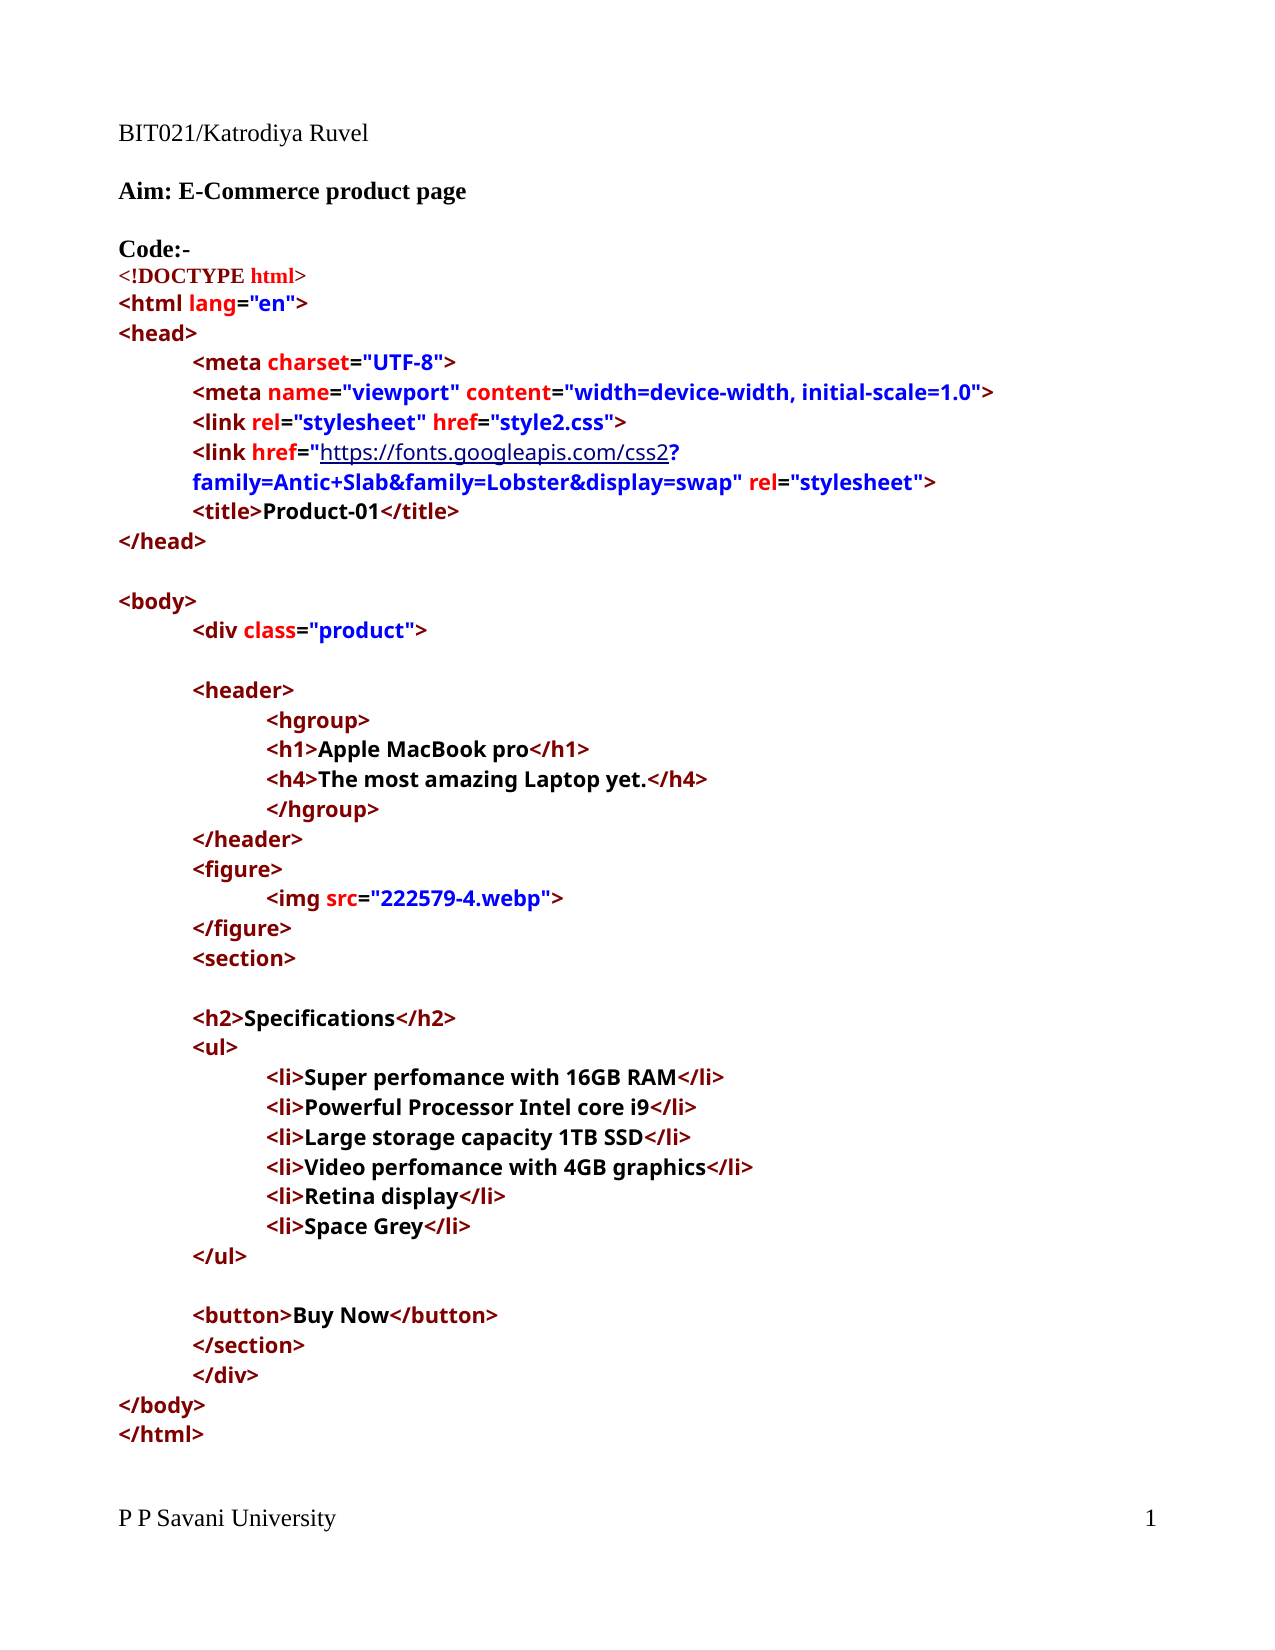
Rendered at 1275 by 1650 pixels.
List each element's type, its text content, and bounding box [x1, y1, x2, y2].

text </body> [118, 1390, 1157, 1419]
text <title>Product-01</title> [118, 496, 1157, 526]
text </head> [118, 526, 1157, 556]
text <div class="product"> [118, 615, 1157, 645]
text </figure> [118, 913, 1157, 943]
text </ul> [118, 1241, 1157, 1271]
text </html> [118, 1419, 1157, 1449]
text <h4>The most amazing Laptop yet.</h4> [118, 764, 1157, 794]
text <li>Super perfomance with 16GB RAM</li> [118, 1062, 1157, 1092]
text <button>Buy Now</button> [118, 1300, 1157, 1330]
text </header> [118, 824, 1157, 854]
text <li>Space Grey</li> [118, 1211, 1157, 1241]
text <html lang="en"> [118, 288, 1157, 318]
text <li>Large storage capacity 1TB SSD</li> [118, 1122, 1157, 1151]
text <link rel="stylesheet" href="style2.css"> [118, 407, 1157, 437]
text </section> [118, 1330, 1157, 1360]
text <hgroup> [118, 705, 1157, 734]
text <body> [118, 586, 1157, 615]
text <h1>Apple MacBook pro</h1> [118, 734, 1157, 764]
text <header> [118, 675, 1157, 705]
text <ul> [118, 1032, 1157, 1062]
text </hgroup> [118, 794, 1157, 824]
text <li>Powerful Processor Intel core i9</li> [118, 1092, 1157, 1122]
text <!DOCTYPE html> [118, 263, 1157, 288]
text </div> [118, 1360, 1157, 1390]
text <li>Retina display</li> [118, 1181, 1157, 1211]
text <li>Video perfomance with 4GB graphics</li> [118, 1151, 1157, 1181]
text <section> [118, 943, 1157, 973]
text <link href="https://fonts.googleapis.com/css2? family=Antic+Slab&family=Lobster&display=swap" rel="stylesheet"> [118, 437, 1157, 496]
text <h2>Specifications</h2> [118, 1002, 1157, 1032]
text <meta name="viewport" content="width=device-width, initial-scale=1.0"> [118, 377, 1157, 407]
text <head> [118, 318, 1157, 347]
text Code:- [118, 234, 1157, 263]
text <meta charset="UTF-8"> [118, 347, 1157, 377]
text Aim: E-Commerce product page [118, 176, 1157, 205]
text <img src="222579-4.webp"> [118, 883, 1157, 913]
text <figure> [118, 854, 1157, 883]
